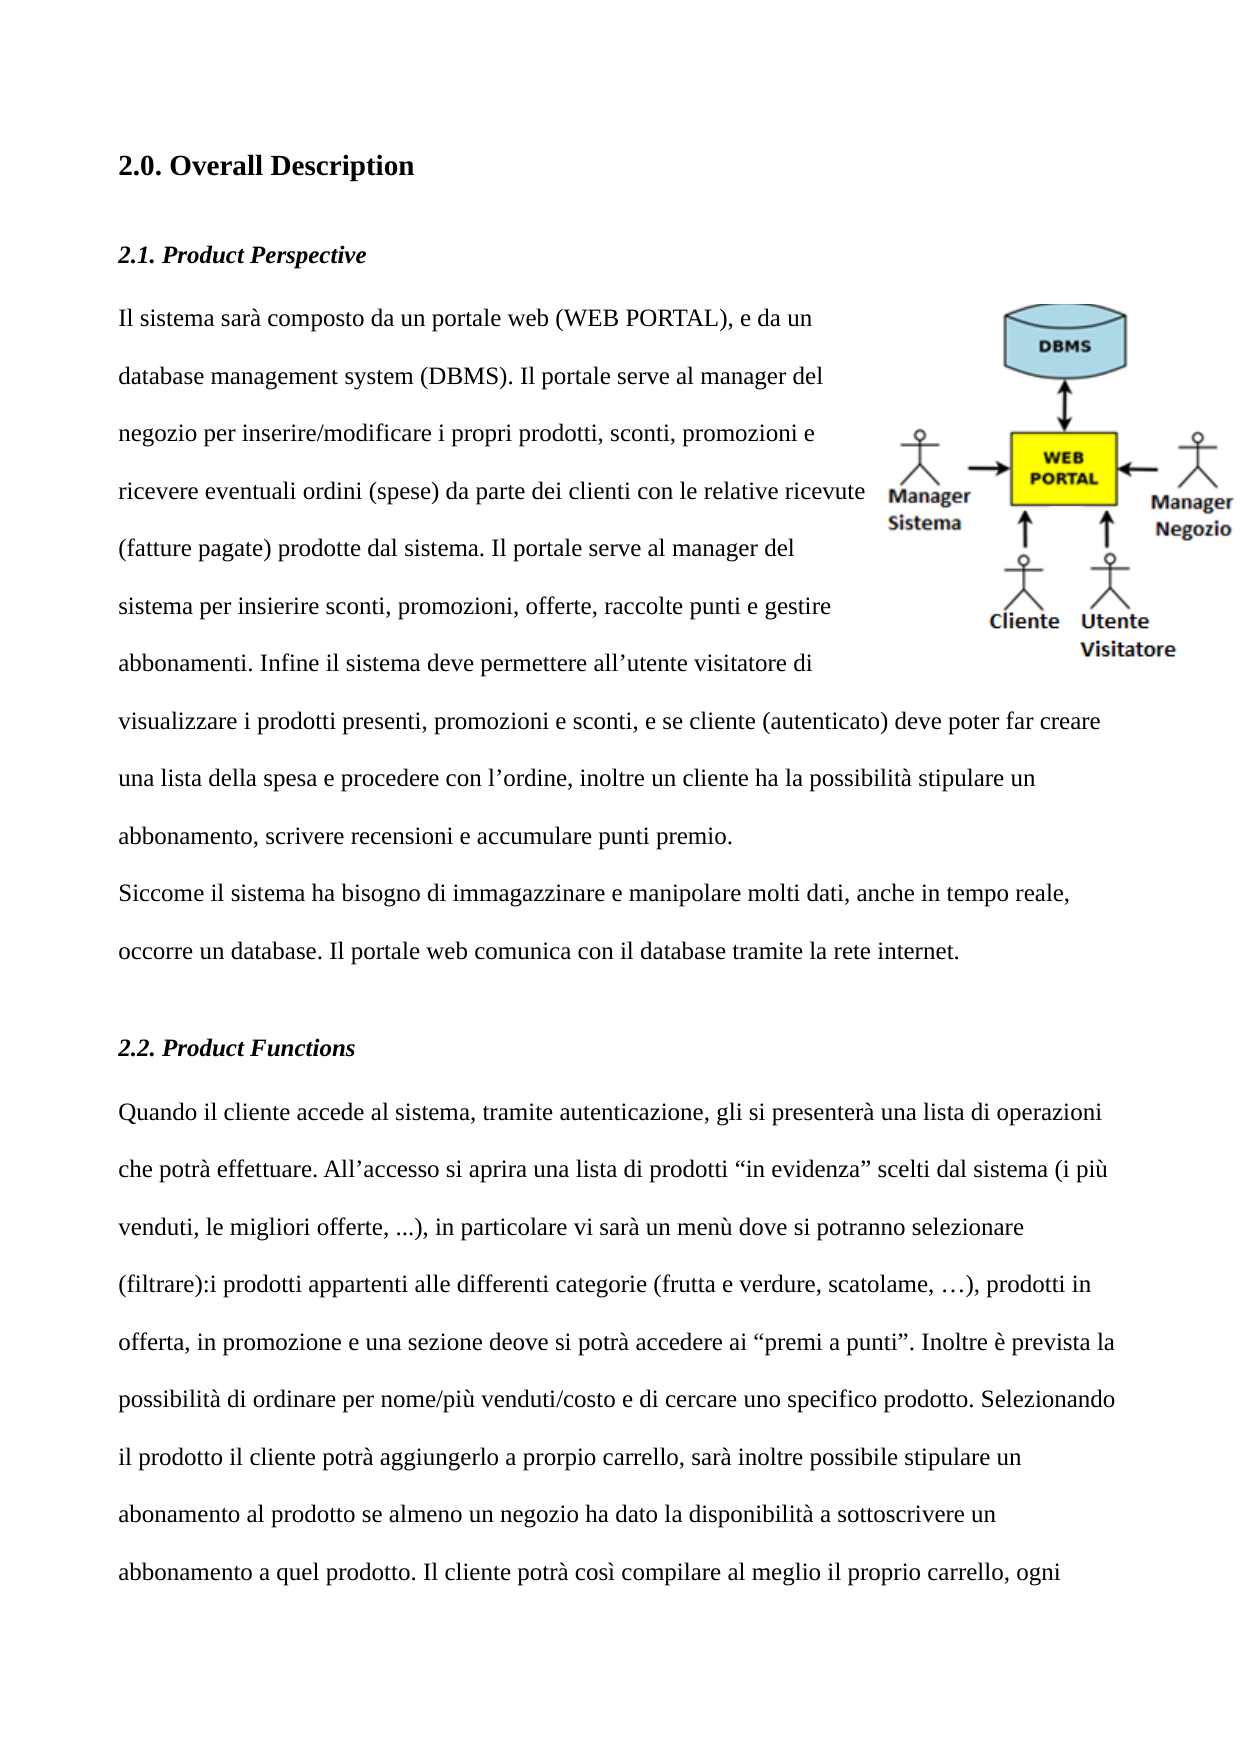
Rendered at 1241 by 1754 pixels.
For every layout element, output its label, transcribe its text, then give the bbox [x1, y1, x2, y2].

subtitle 2.2. Product Functions [118, 1033, 1122, 1062]
subtitle 2.0. Overall Description [118, 148, 1122, 181]
text Siccome il sistema ha bisogno di immagazzinare e manipolare molti dati, anche in tempo reale, occorre un database. Il portale web comunica con il database tramite la rete internet. [118, 878, 1122, 965]
text Il sistema sarà composto da un portale web (WEB PORTAL), e da un database management system (DBMS). Il portale serve al manager del negozio per inserire/modificare i propri prodotti, sconti, promozioni e ricevere eventuali ordini (spese) da parte dei clienti con le relative ricevute (fatture pagate) prodotte dal sistema. Il portale serve al manager del sistema per insierire sconti, promozioni, offerte, raccolte punti e gestire abbonamenti. Infine il sistema deve permettere all’utente visitatore di visualizzare i prodotti presenti, promozioni e sconti, e se cliente (autenticato) deve poter far creare una lista della spesa e procedere con l’ordine, inoltre un cliente ha la possibilità stipulare un abbonamento, scrivere recensioni e accumulare punti premio. [118, 303, 1122, 850]
subtitle 2.1. Product Perspective [118, 240, 1122, 268]
text Quando il cliente accede al sistema, tramite autenticazione, gli si presenterà una lista di operazioni che potrà effettuare. All’accesso si aprira una lista di prodotti “in evidenza” scelti dal sistema (i più venduti, le migliori offerte, ...), in particolare vi sarà un menù dove si potranno selezionare (filtrare):i prodotti appartenti alle differenti categorie (frutta e verdure, scatolame, …), prodotti in offerta, in promozione e una sezione deove si potrà accedere ai “premi a punti”. Inoltre è prevista la possibilità di ordinare per nome/più venduti/costo e di cercare uno specifico prodotto. Selezionando il prodotto il cliente potrà aggiungerlo a prorpio carrello, sarà inoltre possibile stipulare un abonamento al prodotto se almeno un negozio ha dato la disponibilità a sottoscrivere un abbonamento a quel prodotto. Il cliente potrà così compilare al meglio il proprio carrello, ogni [118, 1097, 1122, 1586]
